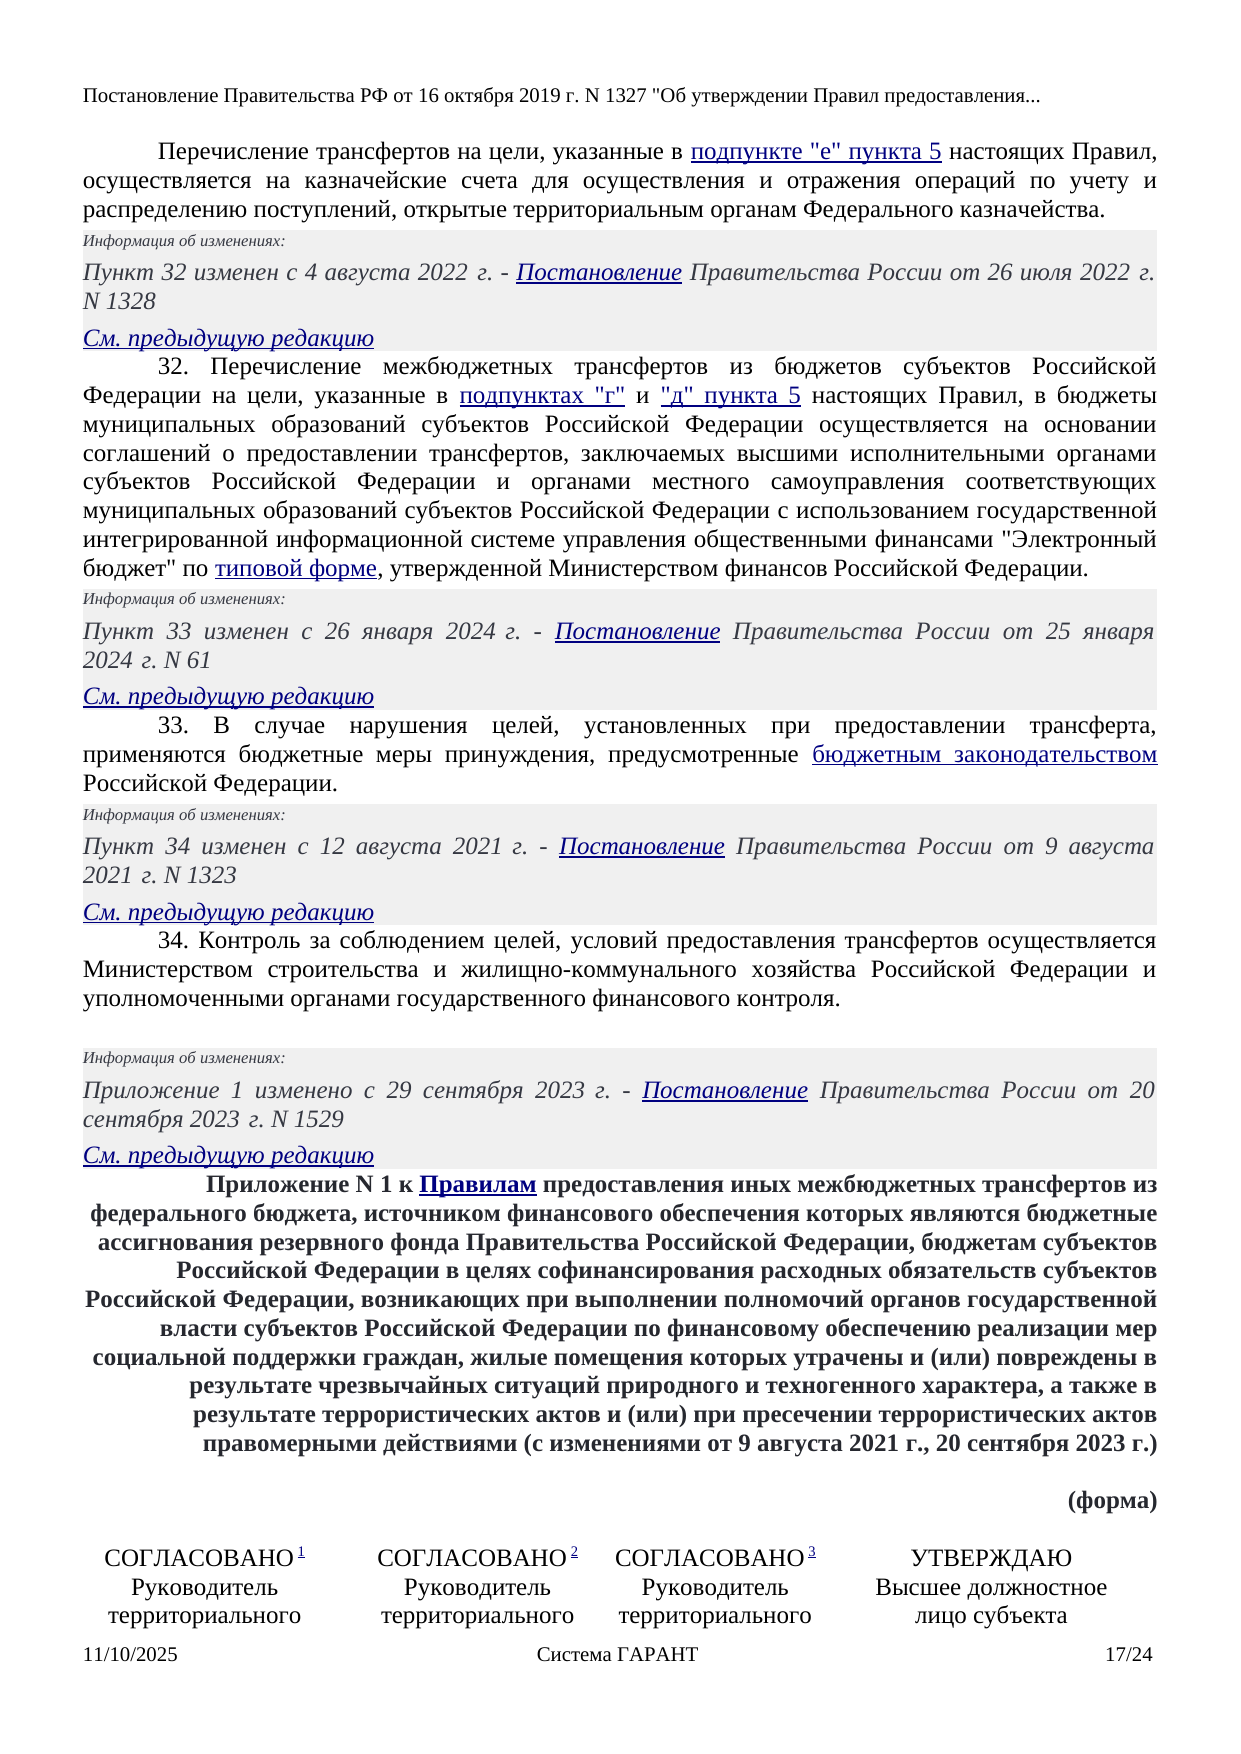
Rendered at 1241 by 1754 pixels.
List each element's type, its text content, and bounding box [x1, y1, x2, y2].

text См. предыдущую редакцию [377, 1140, 1157, 1169]
text См. предыдущую редакцию [377, 681, 1157, 710]
text Пункт 32 изменен с 4 августа 2022 г. - Постановление Правительства России от 26 июля 2022 г. N 1328 [158, 286, 1157, 315]
text Информация об изменениях: [287, 804, 1157, 823]
text Перечисление трансфертов на цели, указанные в подпункте "е" пункта 5 настоящих Правил, осуществляется на казначейские счета для осуществления и отражения операций по учету и распределению поступлений, открытые территориальным органам Федерального казначейства. [83, 136, 1157, 222]
text См. предыдущую редакцию [377, 897, 1157, 925]
table_header [326, 1543, 356, 1629]
text Информация об изменениях: [287, 230, 1157, 249]
table_header СОГЛАСОВАНО 1 Руководитель территориального [83, 1543, 326, 1629]
text См. предыдущую редакцию [377, 323, 1157, 351]
text Приложение N 1 к Правилам предоставления иных межбюджетных трансфертов из федерального бюджета, источником финансового обеспечения которых являются бюджетные ассигнования резервного фонда Правительства Российской Федерации, бюджетам субъектов Российской Федерации в целях софинансирования расходных обязательств субъектов Российской Федерации, возникающих при выполнении полномочий органов государственной власти субъектов Российской Федерации по финансовому обеспечению реализации мер социальной поддержки граждан, жилые помещения которых утрачены и (или) повреждены в результате чрезвычайных ситуаций природного и техногенного характера, а также в результате террористических актов и (или) при пресечении террористических актов правомерными действиями (с изменениями от 9 августа 2021 г., 20 сентября 2023 г.) [83, 1169, 1157, 1457]
text Пункт 34 изменен с 12 августа 2021 г. - Постановление Правительства России от 9 августа 2021 г. N 1323 [239, 831, 1157, 889]
text Приложение 1 изменено с 29 сентября 2023 г. - Постановление Правительства России от 20 сентября 2023 г. N 1529 [346, 1104, 1157, 1133]
text (форма) [83, 1485, 1157, 1514]
text Пункт 33 изменен с 26 января 2024 г. - Постановление Правительства России от 25 января 2024 г. N 61 [214, 642, 1157, 674]
text Информация об изменениях: [287, 1048, 1157, 1067]
table_header УТВЕРЖДАЮ Высшее должностное лицо субъекта [860, 1543, 1122, 1629]
text 34. Контроль за соблюдением целей, условий предоставления трансфертов осуществляется Министерством строительства и жилищно-коммунального хозяйства Российской Федерации и уполномоченными органами государственного финансового контроля. [83, 925, 1157, 1012]
table_header [831, 1543, 860, 1629]
table_header СОГЛАСОВАНО 3 Руководитель территориального [599, 1543, 831, 1629]
text 33. В случае нарушения целей, установленных при предоставлении трансферта, применяются бюджетные меры принуждения, предусмотренные бюджетным законодательством Российской Федерации. [83, 710, 1157, 796]
text 32. Перечисление межбюджетных трансфертов из бюджетов субъектов Российской Федерации на цели, указанные в подпунктах "г" и "д" пункта 5 настоящих Правил, в бюджеты муниципальных образований субъектов Российской Федерации осуществляется на основании соглашений о предоставлении трансфертов, заключаемых высшими исполнительными органами субъектов Российской Федерации и органами местного самоуправления соответствующих муниципальных образований субъектов Российской Федерации с использованием государственной интегрированной информационной системе управления общественными финансами "Электронный бюджет" по типовой форме, утвержденной Министерством финансов Российской Федерации. [83, 351, 1157, 581]
text Информация об изменениях: [287, 589, 1157, 608]
table_header СОГЛАСОВАНО 2 Руководитель территориального [356, 1543, 599, 1629]
